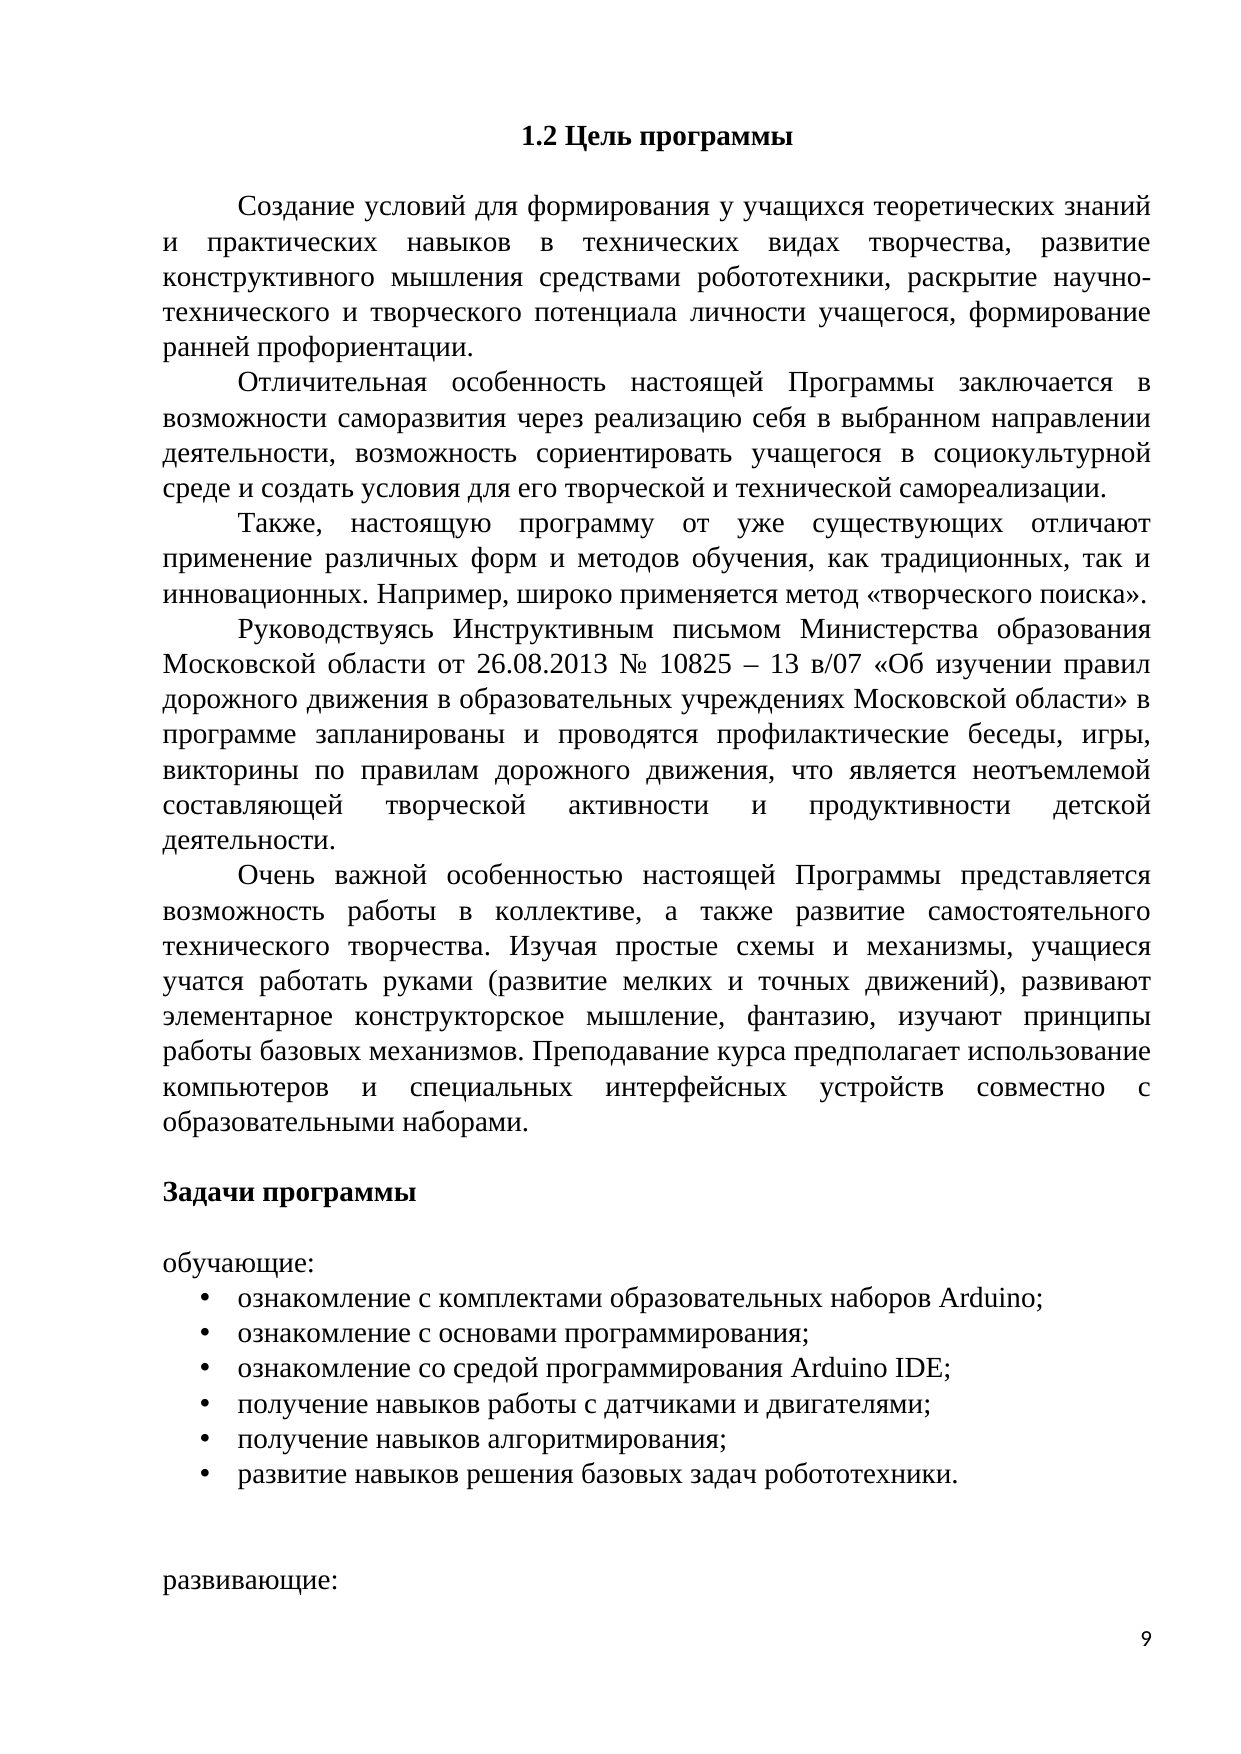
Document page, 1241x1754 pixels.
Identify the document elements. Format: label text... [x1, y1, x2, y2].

list ознакомление с комплектами образовательных наборов Arduino; [200, 1280, 1152, 1314]
text развивающие: [162, 1562, 1152, 1596]
text Создание условий для формирования у учащихся теоретических знаний и практических навыков в технических видах творчества, развитие конструктивного мышления средствами робототехники, раскрытие научно-технического и творческого потенциала личности учащегося, формирование ранней профориентации. [162, 188, 1152, 363]
text Руководствуясь Инструктивным письмом Министерства образования Московской области от 26.08.2013 № 10825 – 13 в/07 «Об изучении правил дорожного движения в образовательных учреждениях Московской области» в программе запланированы и проводятся профилактические беседы, игры, викторины по правилам дорожного движения, что является неотъемлемой составляющей творческой активности и продуктивности детской деятельности. [162, 611, 1152, 856]
list получение навыков алгоритмирования; [200, 1421, 1152, 1455]
list ознакомление с основами программирования; [200, 1315, 1152, 1349]
text обучающие: [162, 1245, 1152, 1278]
list развитие навыков решения базовых задач робототехники. [200, 1457, 1152, 1490]
text Очень важной особенностью настоящей Программы представляется возможность работы в коллективе, а также развитие самостоятельного технического творчества. Изучая простые схемы и механизмы, учащиеся учатся работать руками (развитие мелких и точных движений), развивают элементарное конструкторское мышление, фантазию, изучают принципы работы базовых механизмов. Преподавание курса предполагает использование компьютеров и специальных интерфейсных устройств совместно с образовательными наборами. [162, 857, 1152, 1137]
text Задачи программы [162, 1174, 1152, 1208]
list ознакомление со средой программирования Arduino IDE; [200, 1351, 1152, 1384]
text Отличительная особенность настоящей Программы заключается в возможности саморазвития через реализацию себя в выбранном направлении деятельности, возможность сориентировать учащегося в социокультурной среде и создать условия для его творческой и технической самореализации. [162, 364, 1152, 504]
list получение навыков работы с датчиками и двигателями; [200, 1386, 1152, 1419]
text Также, настоящую программу от уже существующих отличают применение различных форм и методов обучения, как традиционных, так и инновационных. Например, широко применяется метод «творческого поиска». [162, 505, 1152, 609]
text 1.2 Цель программы [162, 118, 1152, 152]
